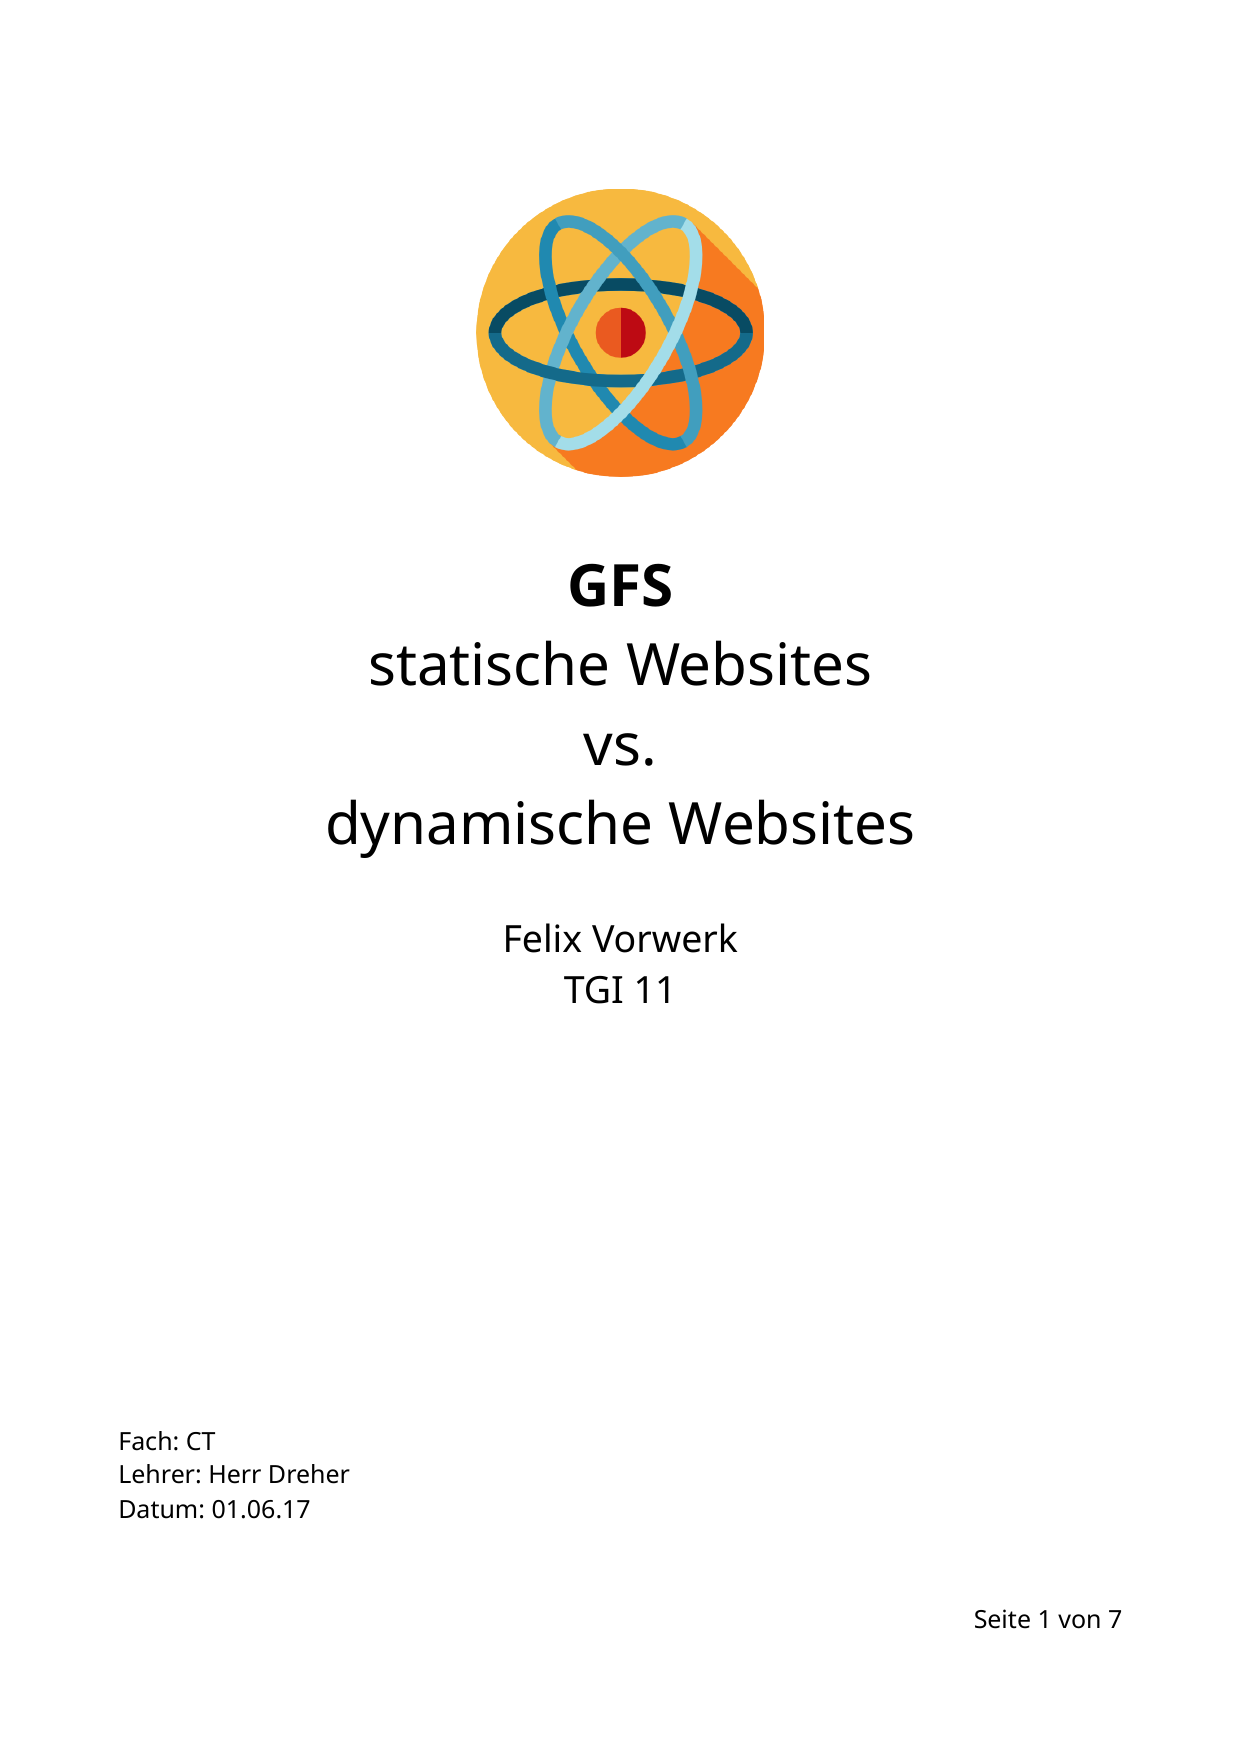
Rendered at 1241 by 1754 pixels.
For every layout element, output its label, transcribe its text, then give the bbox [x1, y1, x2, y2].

text Datum: 01.06.17 [118, 1491, 1122, 1525]
text TGI 11 [118, 964, 1122, 1015]
text GFS [118, 544, 1122, 623]
picture [476, 189, 764, 477]
text dynamische Websites [118, 782, 1122, 862]
text statische Websites [118, 623, 1122, 703]
text Felix Vorwerk [118, 913, 1122, 964]
text Lehrer: Herr Dreher [118, 1457, 1122, 1491]
text Fach: CT [118, 1423, 1122, 1457]
text vs. [118, 703, 1122, 782]
